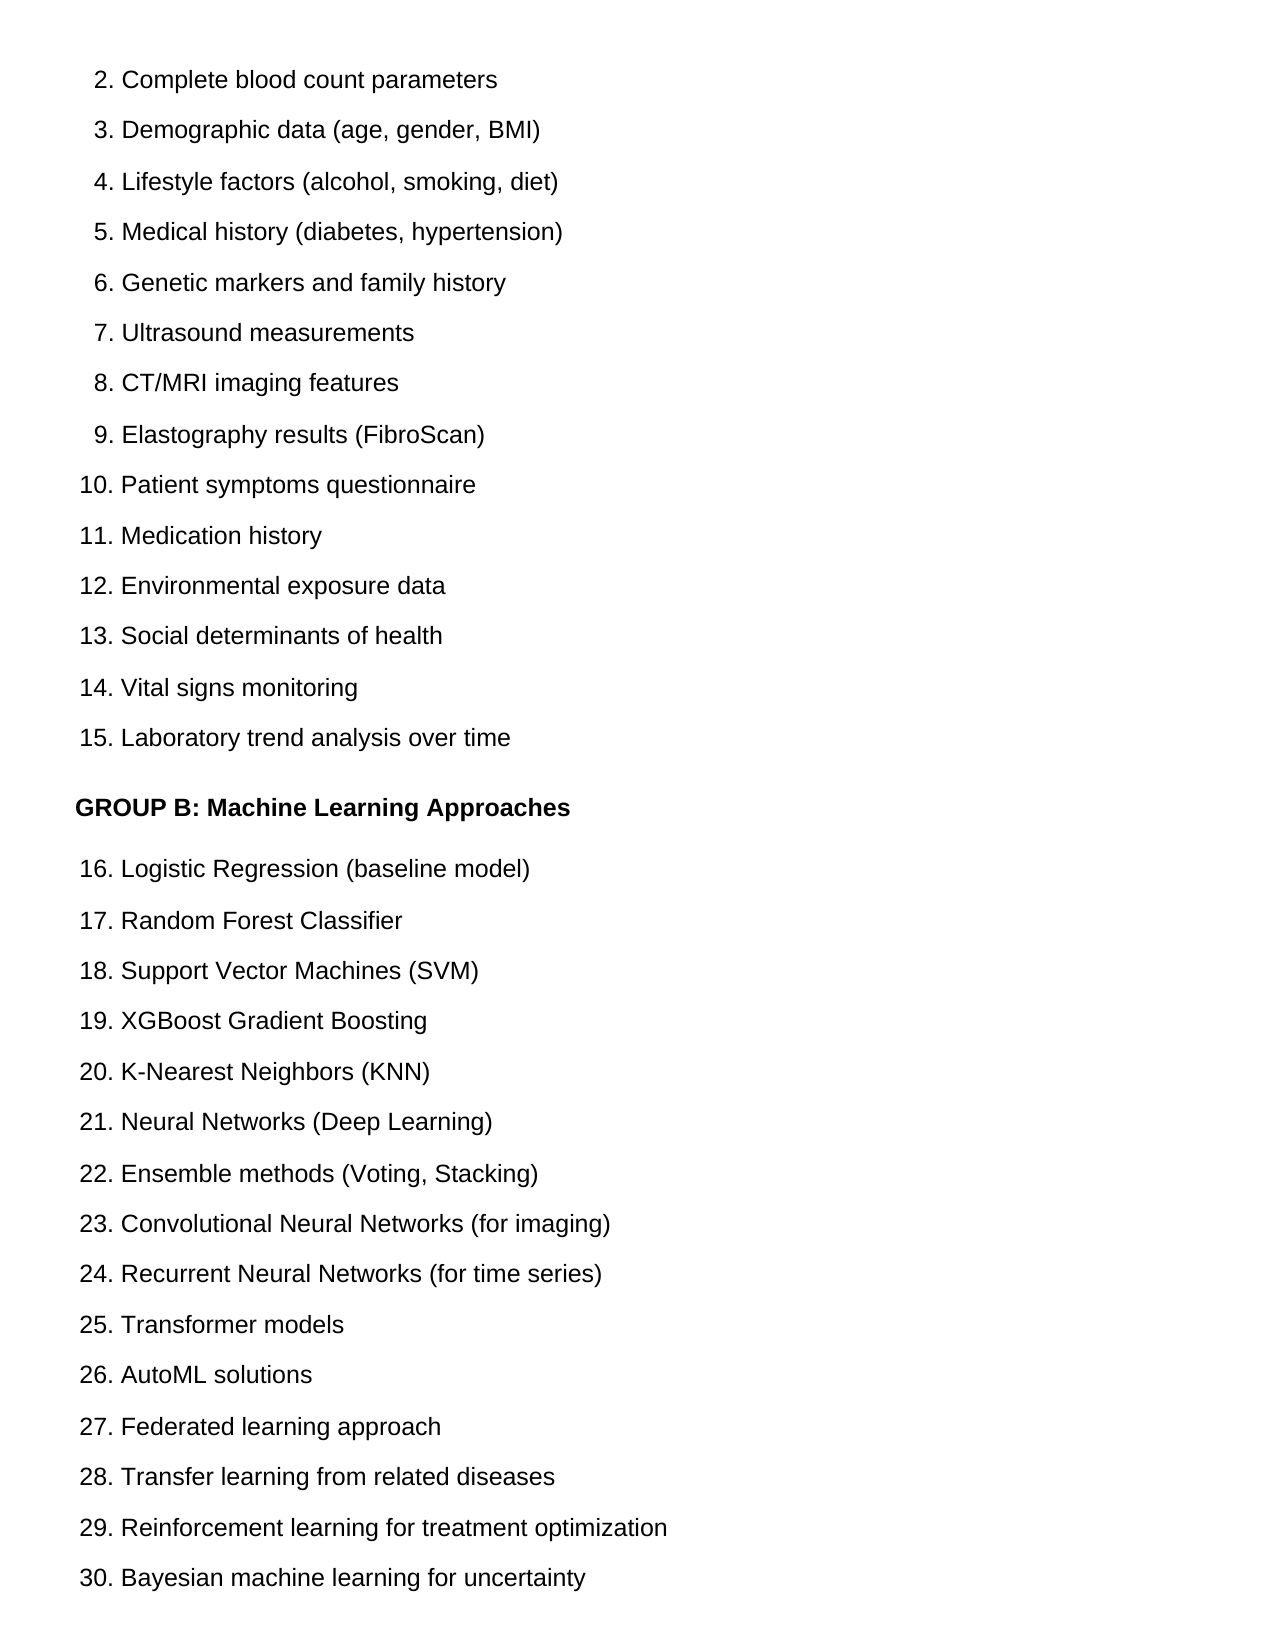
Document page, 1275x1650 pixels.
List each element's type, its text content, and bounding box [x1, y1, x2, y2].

text 16. Logistic Regression (baseline model) [79, 854, 1125, 883]
text 29. Reinforcement learning for treatment optimization [79, 1513, 1125, 1542]
text 15. Laboratory trend analysis over time [79, 723, 1125, 752]
text 11. Medication history [79, 521, 1125, 550]
text 5. Medical history (diabetes, hypertension) [94, 217, 1125, 245]
text 3. Demographic data (age, gender, BMI) [94, 115, 1125, 144]
text 4. Lifestyle factors (alcohol, smoking, diet) [94, 167, 1125, 195]
text 30. Bayesian machine learning for uncertainty [79, 1563, 1125, 1592]
text 8. CT/MRI imaging features [94, 368, 1125, 397]
text 18. Support Vector Machines (SVM) [79, 956, 1125, 984]
text 13. Social determinants of health [79, 621, 1125, 650]
text 24. Recurrent Neural Networks (for time series) [79, 1259, 1125, 1287]
text 26. AutoML solutions [79, 1360, 1125, 1389]
text 21. Neural Networks (Deep Learning) [79, 1107, 1125, 1136]
text 25. Transformer models [79, 1310, 1125, 1339]
text GROUP B: Machine Learning Approaches [75, 793, 1125, 822]
text 6. Genetic markers and family history [94, 268, 1125, 297]
text 23. Convolutional Neural Networks (for imaging) [79, 1209, 1125, 1237]
text 12. Environmental exposure data [79, 571, 1125, 600]
text 10. Patient symptoms questionnaire [79, 470, 1125, 498]
text 19. XGBoost Gradient Boosting [79, 1006, 1125, 1034]
text 14. Vital signs monitoring [79, 673, 1125, 702]
text 20. K-Nearest Neighbors (KNN) [79, 1057, 1125, 1086]
text 28. Transfer learning from related diseases [79, 1462, 1125, 1491]
text 7. Ultrasound measurements [94, 318, 1125, 347]
text 9. Elastography results (FibroScan) [94, 420, 1125, 448]
text 27. Federated learning approach [79, 1412, 1125, 1441]
text 22. Ensemble methods (Voting, Stacking) [79, 1159, 1125, 1187]
text 17. Random Forest Classifier [79, 906, 1125, 934]
text 2. Complete blood count parameters [94, 65, 1125, 94]
